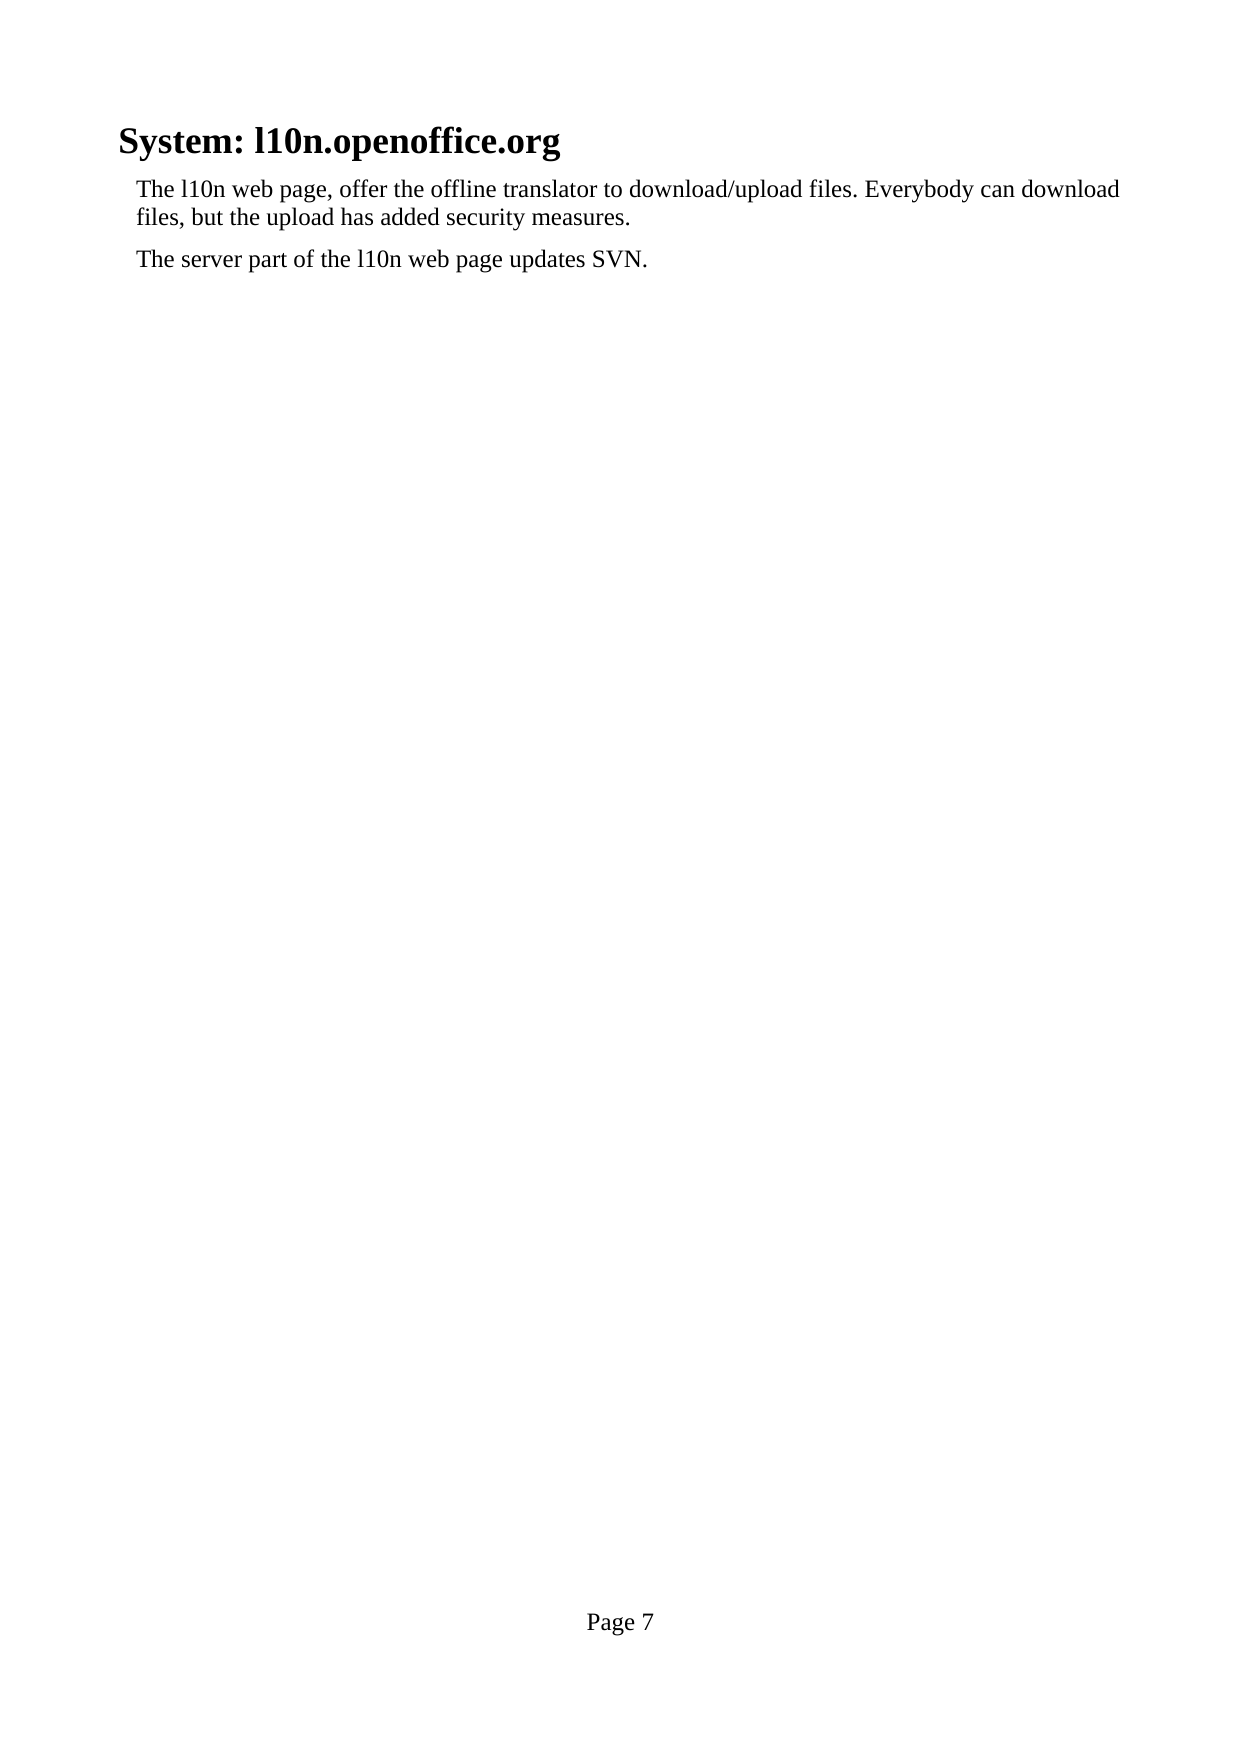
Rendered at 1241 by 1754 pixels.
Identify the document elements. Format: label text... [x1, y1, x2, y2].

text The l10n web page, offer the offline translator to download/upload files. Everybody can download files, but the upload has added security measures. [136, 174, 1122, 231]
subtitle System: l10n.openoffice.org [118, 118, 1122, 161]
text The server part of the l10n web page updates SVN. [136, 244, 1122, 272]
